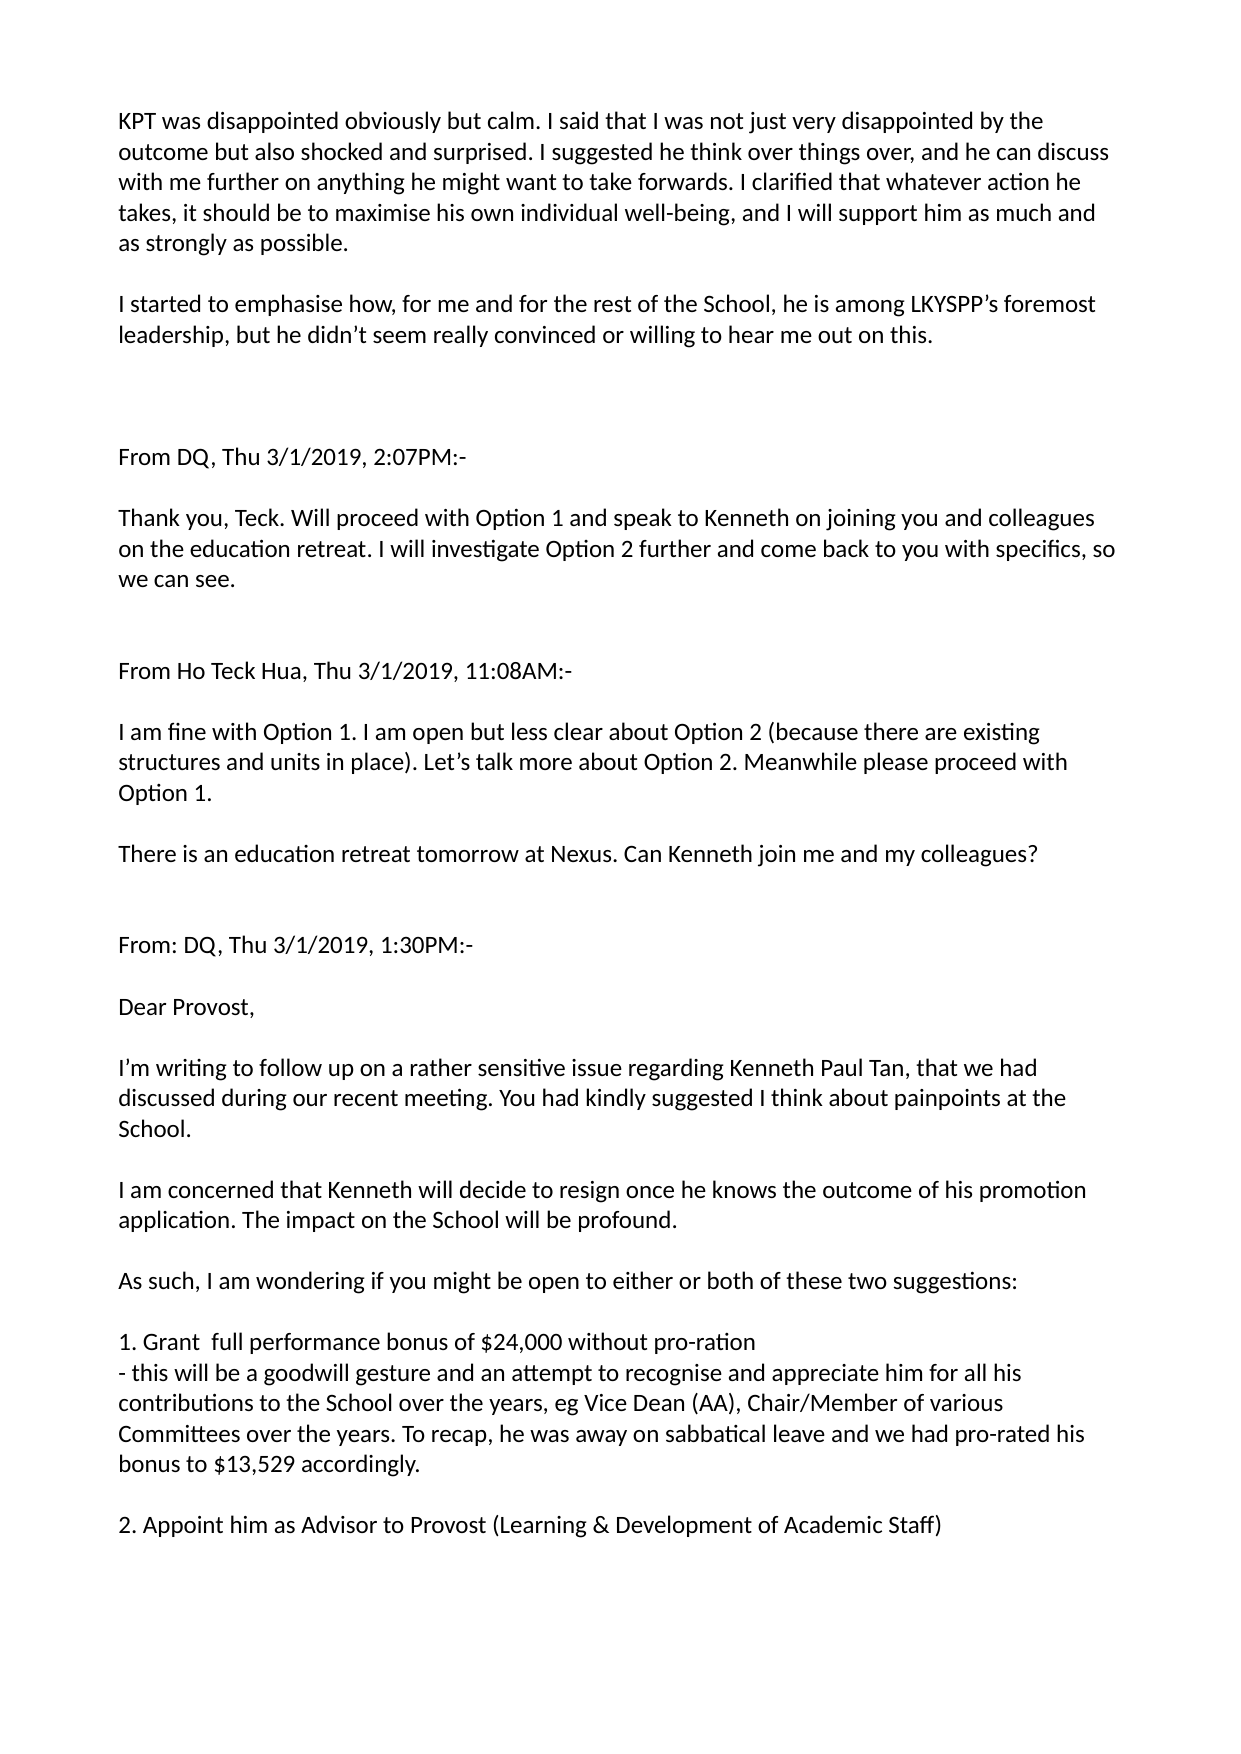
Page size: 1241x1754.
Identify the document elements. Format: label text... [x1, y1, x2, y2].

text KPT was disappointed obviously but calm. I said that I was not just very disappointed by the outcome but also shocked and surprised. I suggested he think over things over, and he can discuss with me further on anything he might want to take forwards. I clarified that whatever action he takes, it should be to maximise his own individual well-being, and I will support him as much and as strongly as possible. [118, 106, 1122, 258]
text I’m writing to follow up on a rather sensitive issue regarding Kenneth Paul Tan, that we had discussed during our recent meeting. You had kindly suggested I think about painpoints at the School. [118, 1052, 1122, 1143]
text 2. Appoint him as Advisor to Provost (Learning & Development of Academic Staff) [118, 1509, 1122, 1540]
text 1. Grant full performance bonus of $24,000 without pro-ration [118, 1326, 1122, 1357]
text I started to emphasise how, for me and for the rest of the School, he is among LKYSPP’s foremost leadership, but he didn’t seem really convinced or willing to hear me out on this. [118, 289, 1122, 350]
text Thank you, Teck. Will proceed with Option 1 and speak to Kenneth on joining you and colleagues on the education retreat. I will investigate Option 2 further and come back to you with specifics, so we can see. [118, 502, 1122, 594]
text I am concerned that Kenneth will decide to resign once he knows the outcome of his promotion application. The impact on the School will be profound. [118, 1174, 1122, 1235]
text As such, I am wondering if you might be open to either or both of these two suggestions: [118, 1265, 1122, 1296]
text Dear Provost, [118, 991, 1122, 1021]
text From Ho Teck Hua, Thu 3/1/2019, 11:08AM:- [118, 655, 1122, 685]
text From DQ, Thu 3/1/2019, 2:07PM:- [118, 441, 1122, 472]
text From: DQ, Thu 3/1/2019, 1:30PM:- [118, 929, 1122, 960]
text I am fine with Option 1. I am open but less clear about Option 2 (because there are existing structures and units in place). Let’s talk more about Option 2. Meanwhile please proceed with Option 1. [118, 716, 1122, 807]
text - this will be a goodwill gesture and an attempt to recognise and appreciate him for all his contributions to the School over the years, eg Vice Dean (AA), Chair/Member of various Committees over the years. To recap, he was away on sabbatical leave and we had pro-rated his bonus to $13,529 accordingly. [118, 1357, 1122, 1479]
text There is an education retreat tomorrow at Nexus. Can Kenneth join me and my colleagues? [118, 838, 1122, 868]
